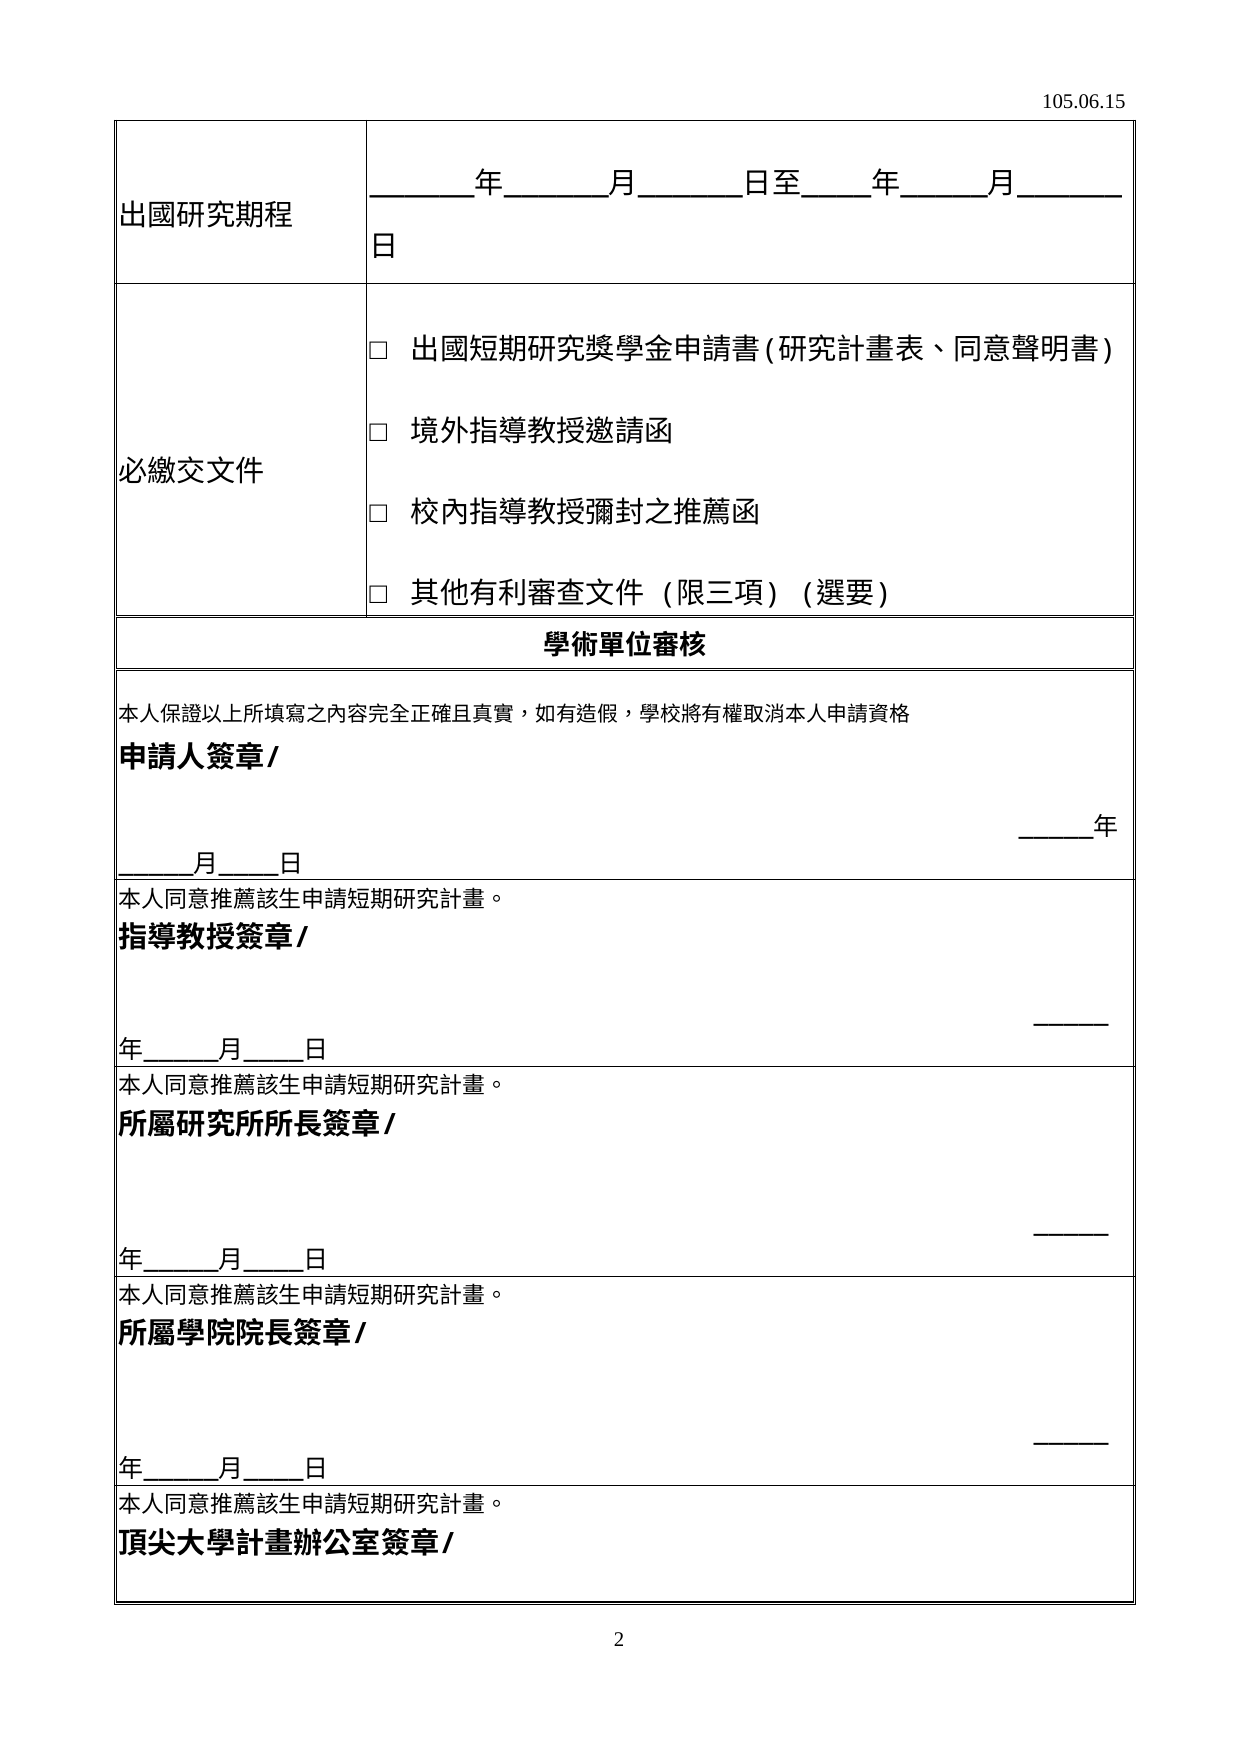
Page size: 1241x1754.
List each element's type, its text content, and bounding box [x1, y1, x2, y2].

table_cell 出國短期研究獎學金申請書(研究計畫表、同意聲明書) 境外指導教授邀請函 校內指導教授彌封之推薦函 其他有利審查文件 (限三項) (選要) [367, 284, 1133, 614]
table_cell ______年______月______日至____年_____月______日 [367, 121, 1133, 283]
table_cell 本人同意推薦該生申請短期研究計畫。 所屬研究所所長簽章/ _____年_____月____日 [117, 1067, 1133, 1276]
table_cell 本人保證以上所填寫之內容完全正確且真實，如有造假，學校將有權取消本人申請資格 申請人簽章/ _____年_____月____日 [117, 671, 1133, 879]
table_cell 出國研究期程 [117, 121, 366, 283]
table_cell 學術單位審核 [117, 618, 1133, 668]
table_cell 本人同意推薦該生申請短期研究計畫。 指導教授簽章/ _____年_____月____日 [117, 880, 1133, 1066]
table_cell 必繳交文件 [117, 284, 366, 614]
table_cell 本人同意推薦該生申請短期研究計畫。 所屬學院院長簽章/ _____年_____月____日 [117, 1277, 1133, 1485]
table_cell 本人同意推薦該生申請短期研究計畫。 頂尖大學計畫辦公室簽章/ [117, 1486, 1133, 1601]
